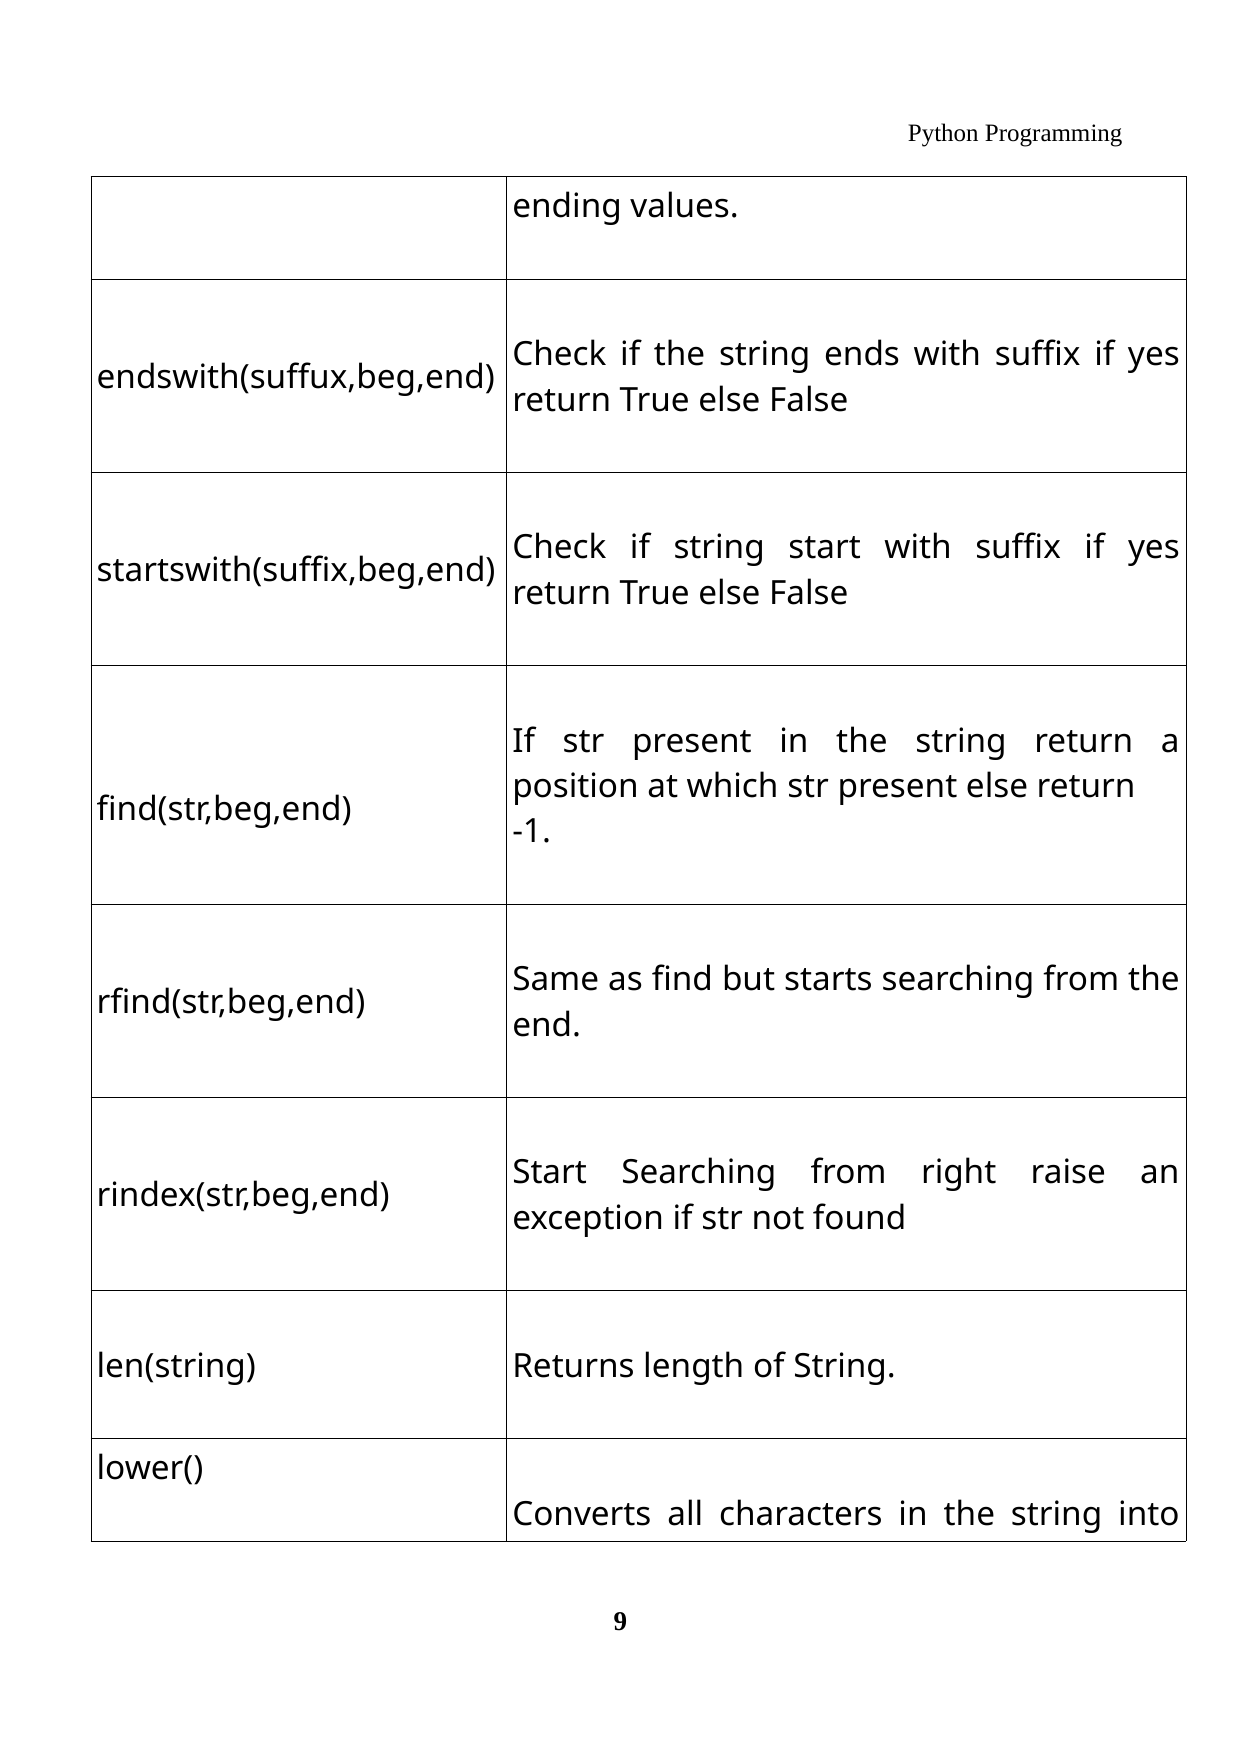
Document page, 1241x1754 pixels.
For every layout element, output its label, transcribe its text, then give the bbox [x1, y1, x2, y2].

table_cell startswith(suffix,beg,end) [92, 473, 506, 665]
table_cell Start Searching from right raise an exception if str not found [507, 1098, 1186, 1290]
table_cell Check if string start with suffix if yes return True else False [507, 473, 1186, 665]
table_cell find(str,beg,end) [92, 666, 506, 904]
table_cell lower() [92, 1439, 506, 1541]
table_cell Same as find but starts searching from the end. [507, 905, 1186, 1097]
table_cell rfind(str,beg,end) [92, 905, 506, 1097]
table_cell Returns length of String. [507, 1291, 1186, 1438]
table_cell len(string) [92, 1291, 506, 1438]
table_cell Converts all characters in the string into [507, 1439, 1186, 1541]
table_cell [92, 177, 506, 279]
table_cell ending values. [507, 177, 1186, 279]
table_cell rindex(str,beg,end) [92, 1098, 506, 1290]
table_cell endswith(suffux,beg,end) [92, 280, 506, 472]
table_cell If str present in the string return a position at which str present else return -1. [507, 666, 1186, 904]
table_cell Check if the string ends with suffix if yes return True else False [507, 280, 1186, 472]
